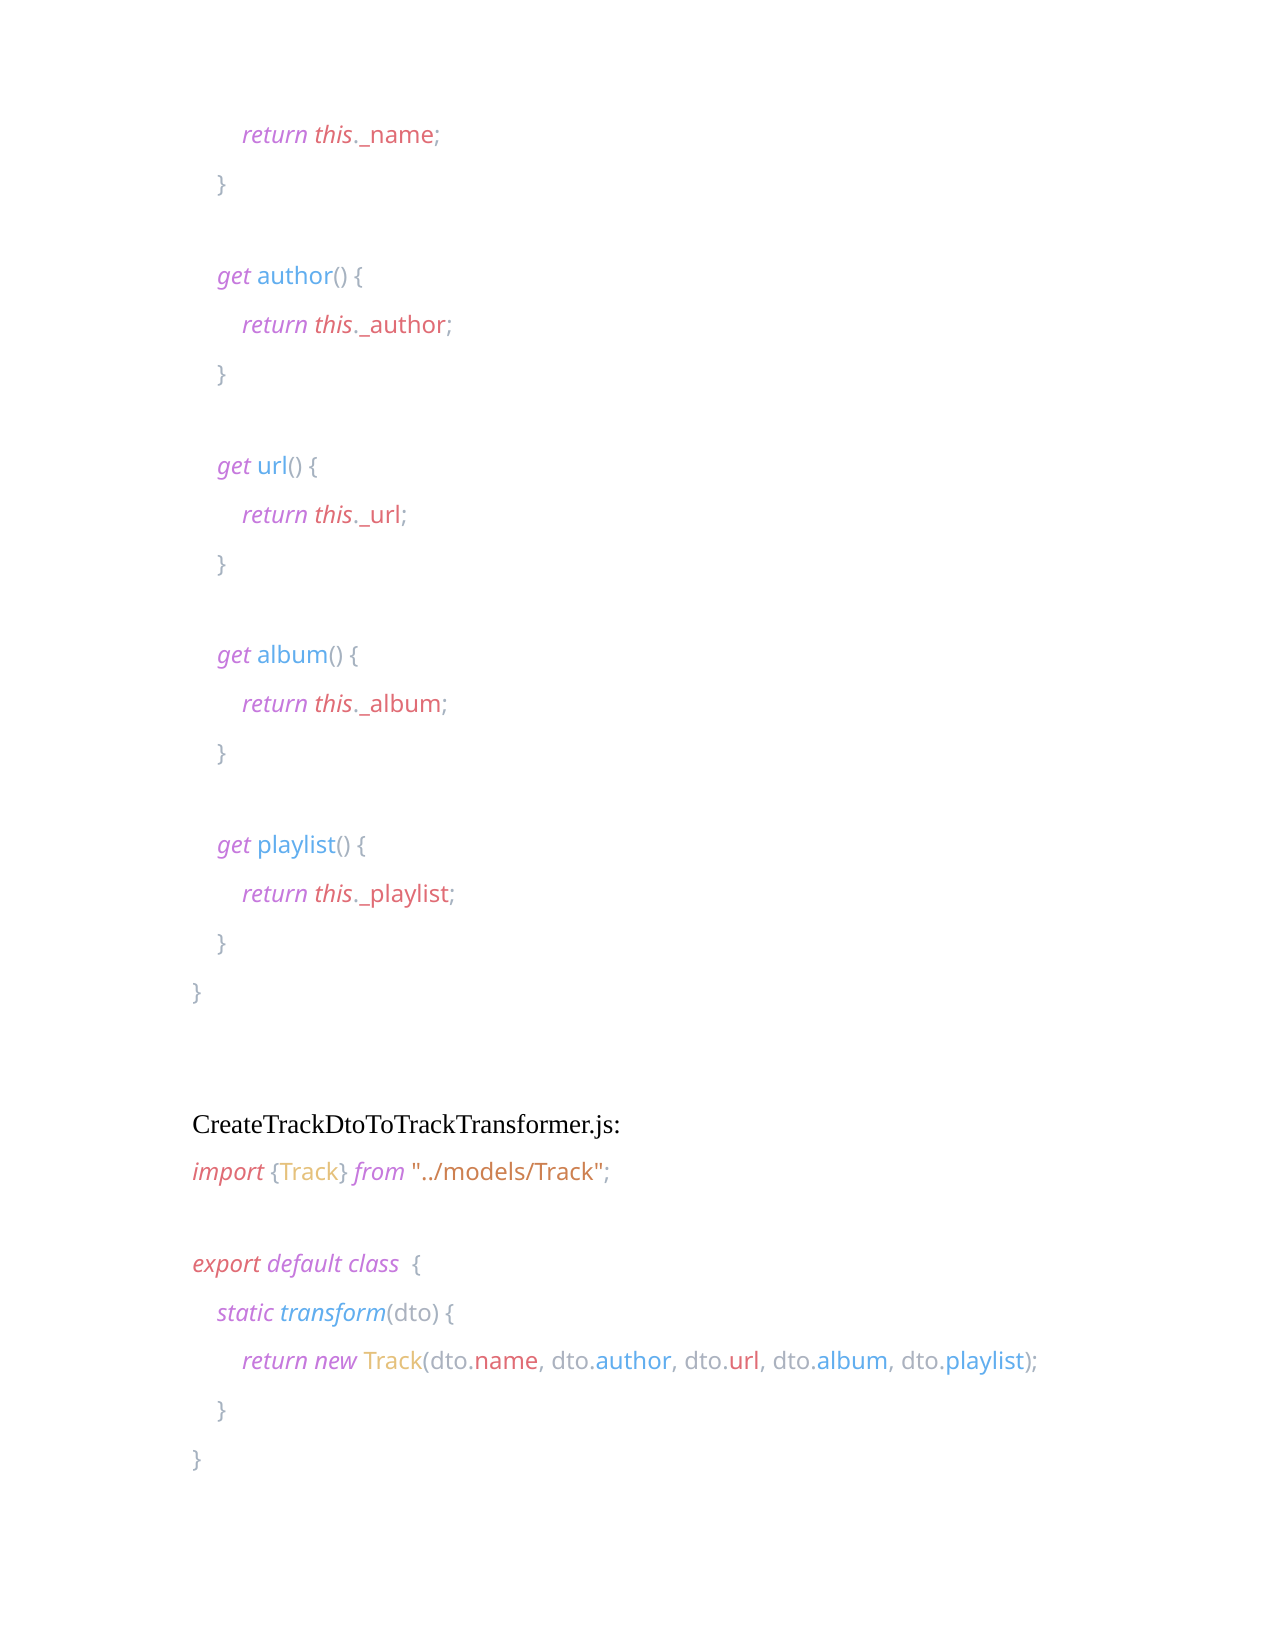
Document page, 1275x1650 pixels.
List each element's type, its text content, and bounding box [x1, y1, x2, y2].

text CreateTrackDtoToTrackTransformer.js: [192, 1108, 1157, 1139]
text return this._name; } get author() { return this._author; } get url() { return this._url; } get album() { return this._album; } get playlist() { return this._playlist; } } [192, 118, 1157, 1050]
text import {Track} from "../models/Track"; export default class { static transform(dto) { return new Track(dto.name, dto.author, dto.url, dto.album, dto.playlist); } } [192, 1154, 1157, 1474]
